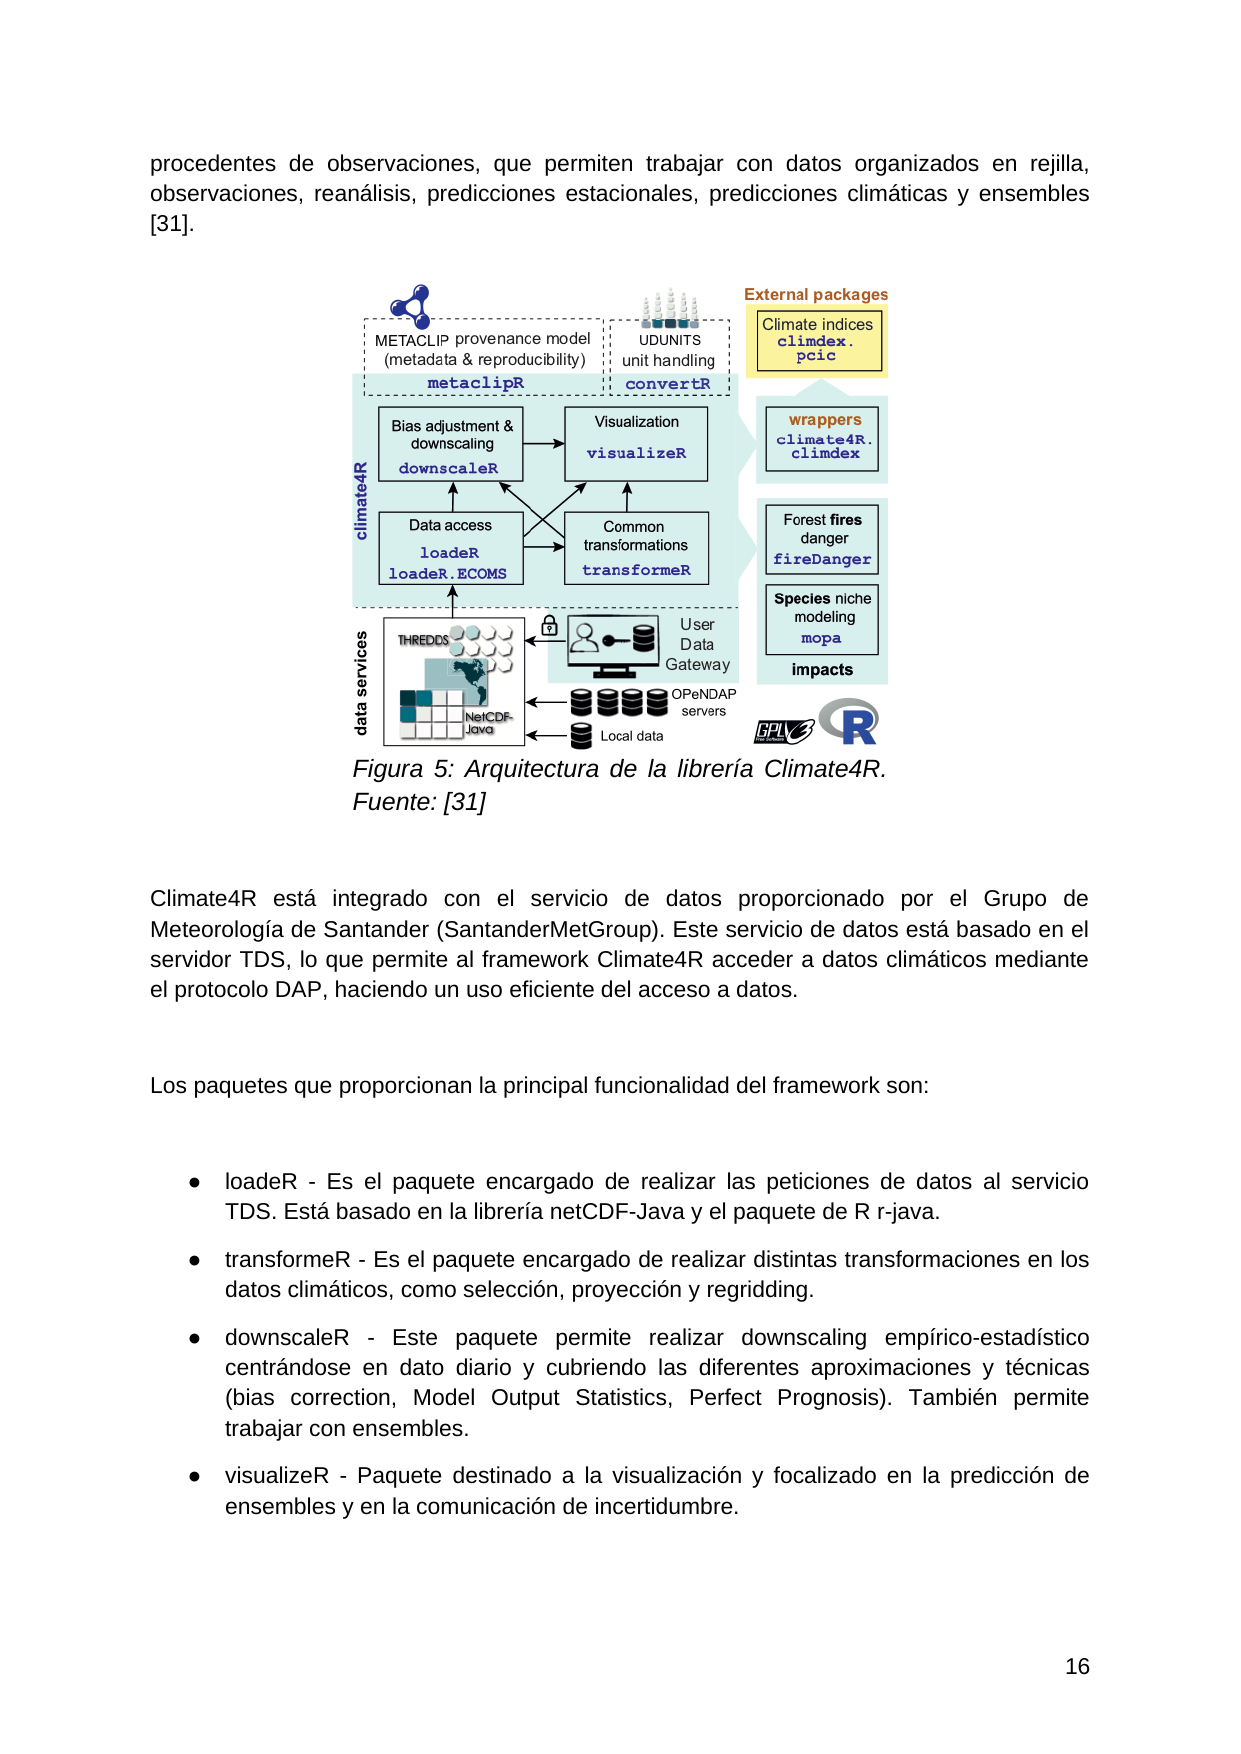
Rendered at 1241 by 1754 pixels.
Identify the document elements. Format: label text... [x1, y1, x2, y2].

text procedentes de observaciones, que permiten trabajar con datos organizados en rejilla, observaciones, reanálisis, predicciones estacionales, predicciones climáticas y ensembles [31]. [150, 150, 1090, 237]
text Climate4R está integrado con el servicio de datos proporcionado por el Grupo de Meteorología de Santander (SantanderMetGroup). Este servicio de datos está basado en el servidor TDS, lo que permite al framework Climate4R acceder a datos climáticos mediante el protocolo DAP, haciendo un uso eficiente del acceso a datos. [150, 885, 1090, 1002]
text Figura 5: Arquitectura de la librería Climate4R. Fuente: [31] [352, 750, 888, 816]
text Los paquetes que proporcionan la principal funcionalidad del framework son: [150, 1072, 1090, 1098]
list downscaleR - Este paquete permite realizar downscaling empírico-estadístico centrándose en dato diario y cubriendo las diferentes aproximaciones y técnicas (bias correction, Model Output Statistics, Perfect Prognosis). También permite trabajar con ensembles. [187, 1324, 1090, 1441]
list transformeR - Es el paquete encargado de realizar distintas transformaciones en los datos climáticos, como selección, proyección y regridding. [187, 1246, 1090, 1302]
list visualizeR - Paquete destinado a la visualización y focalizado en la predicción de ensembles y en la comunicación de incertidumbre. [187, 1462, 1090, 1519]
list loadeR - Es el paquete encargado de realizar las peticiones de datos al servicio TDS. Está basado en la librería netCDF-Java y el paquete de R r-java. [187, 1168, 1090, 1224]
picture [352, 283, 888, 750]
